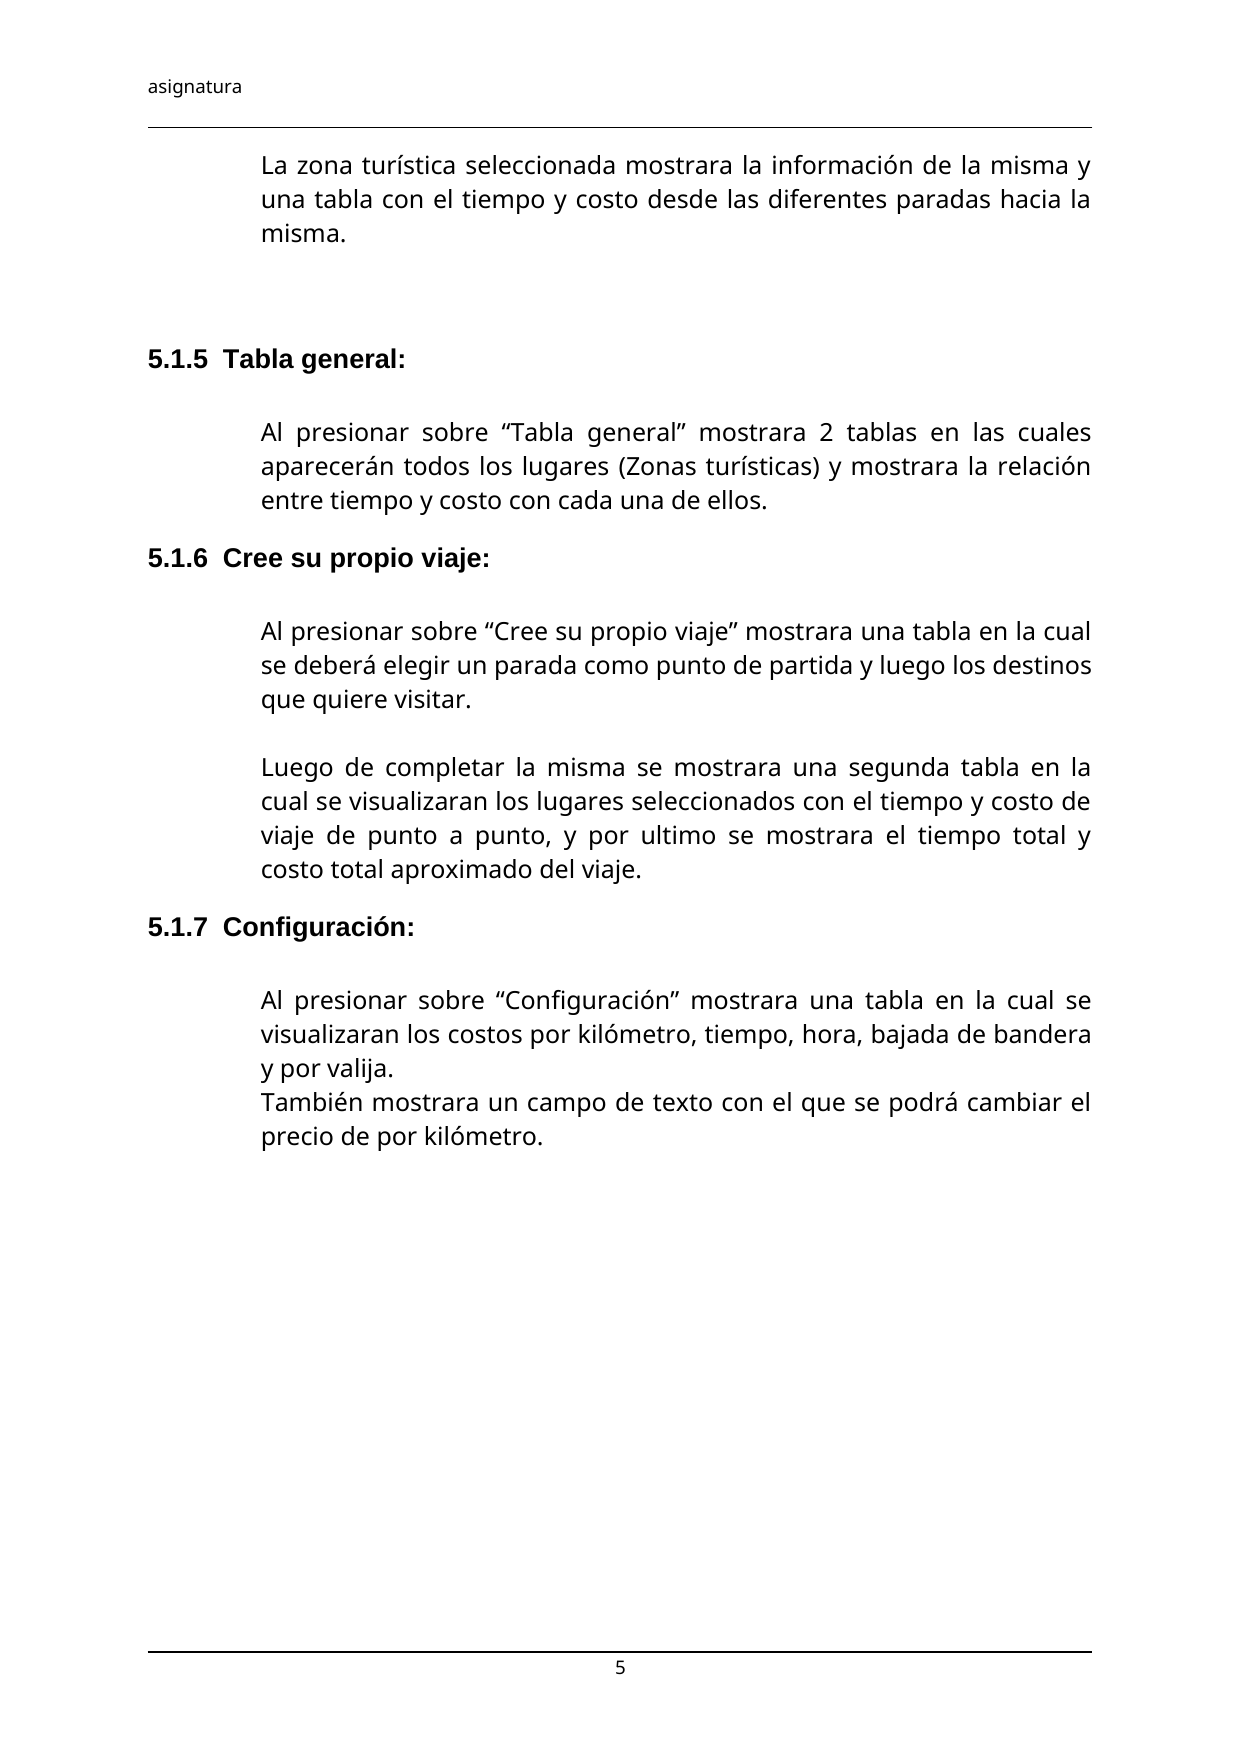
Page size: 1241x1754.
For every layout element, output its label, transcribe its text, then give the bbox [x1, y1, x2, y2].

subtitle Configuración: [148, 911, 1092, 942]
text Al presionar sobre “Tabla general” mostrara 2 tablas en las cuales aparecerán todos los lugares (Zonas turísticas) y mostrara la relación entre tiempo y costo con cada una de ellos. [261, 414, 1092, 517]
text Luego de completar la misma se mostrara una segunda tabla en la cual se visualizaran los lugares seleccionados con el tiempo y costo de viaje de punto a punto, y por ultimo se mostrara el tiempo total y costo total aproximado del viaje. [261, 749, 1092, 886]
subtitle Cree su propio viaje: [148, 542, 1092, 573]
text Al presionar sobre “Cree su propio viaje” mostrara una tabla en la cual se deberá elegir un parada como punto de partida y luego los destinos que quiere visitar. [261, 613, 1092, 716]
text También mostrara un campo de texto con el que se podrá cambiar el precio de por kilómetro. [261, 1084, 1092, 1153]
text La zona turística seleccionada mostrara la información de la misma y una tabla con el tiempo y costo desde las diferentes paradas hacia la misma. [261, 148, 1092, 250]
text Al presionar sobre “Configuración” mostrara una tabla en la cual se visualizaran los costos por kilómetro, tiempo, hora, bajada de bandera y por valija. [261, 982, 1092, 1084]
subtitle Tabla general: [148, 343, 1092, 374]
